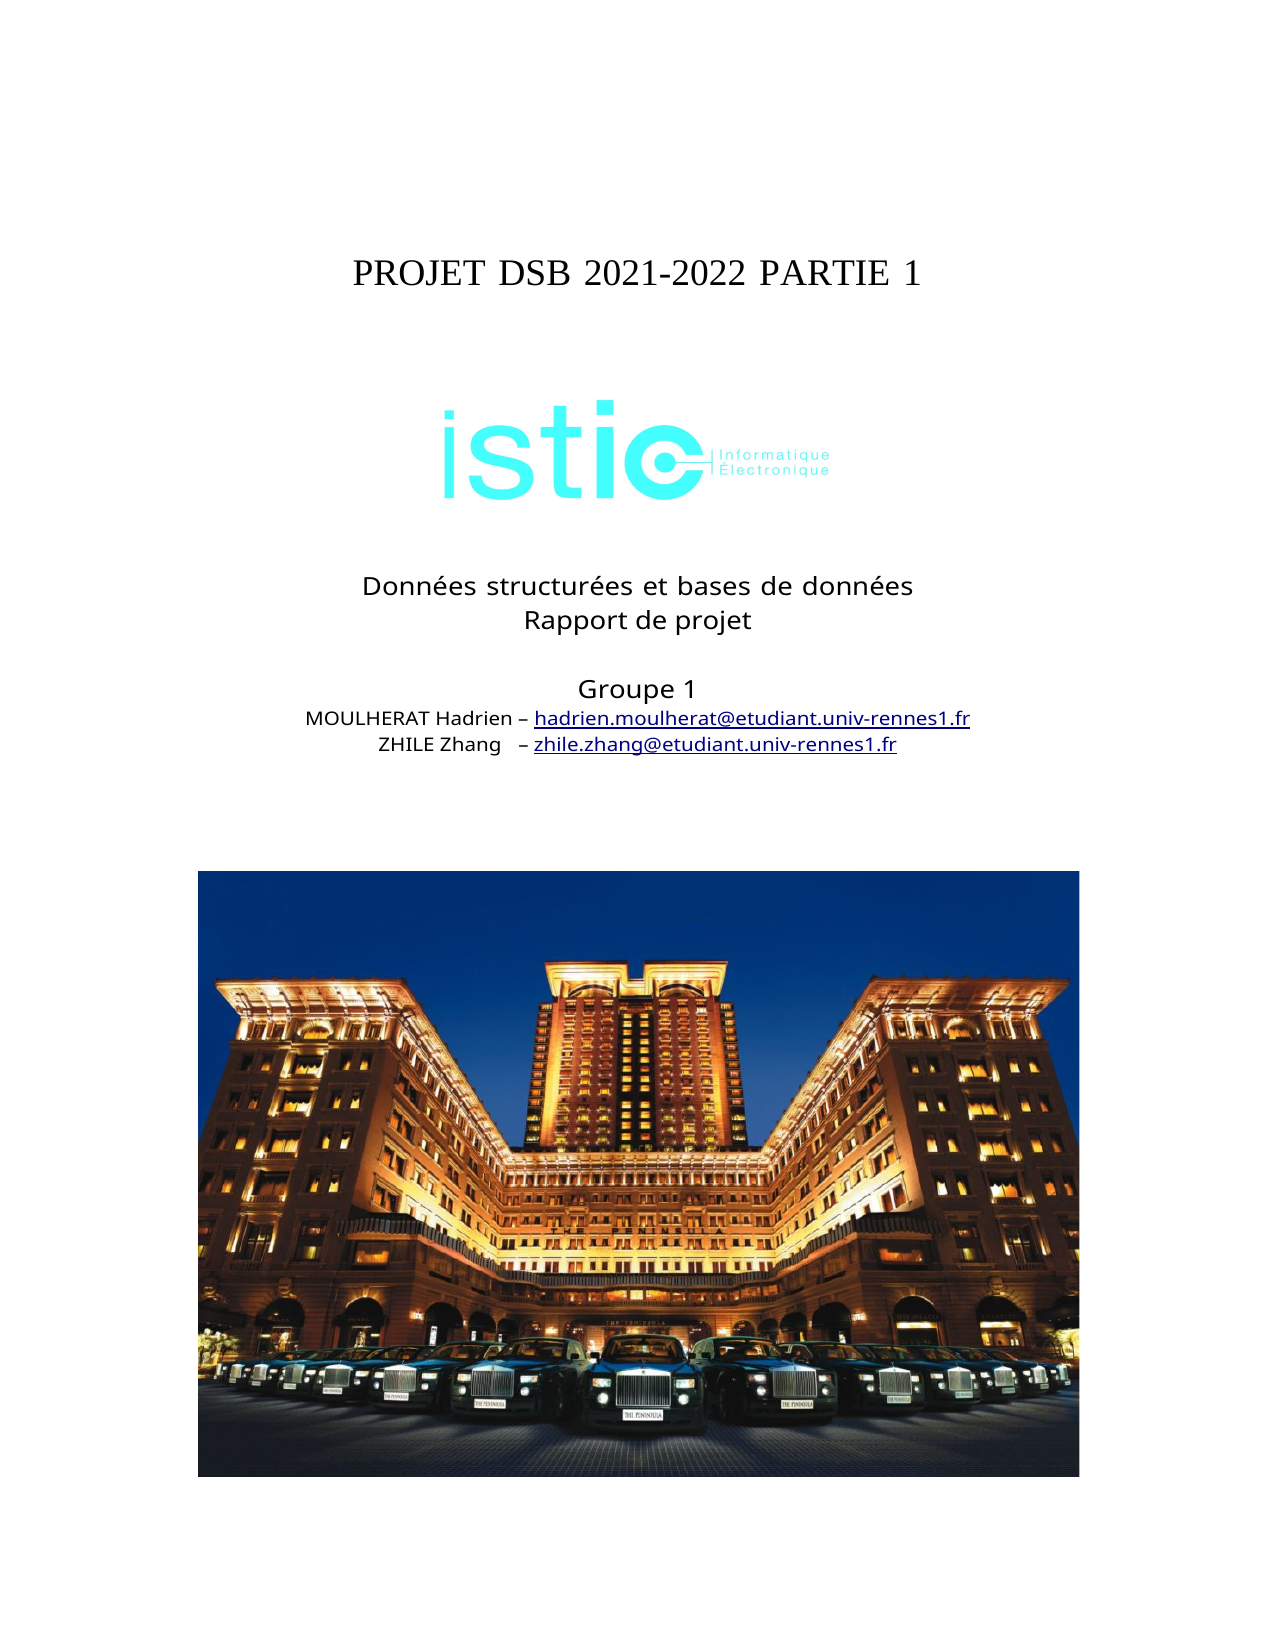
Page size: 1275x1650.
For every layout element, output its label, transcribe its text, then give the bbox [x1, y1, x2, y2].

picture [443, 397, 832, 501]
text MOULHERAT Hadrien – hadrien.moulherat@etudiant.univ-rennes1.fr [189, 706, 1086, 731]
text ZHILE Zhang – zhile.zhang@etudiant.univ-rennes1.fr [189, 731, 1086, 757]
text PROJET DSB 2021-2022 PARTIE 1 [333, 250, 941, 293]
text Données structurées et bases de données [179, 569, 1096, 603]
text Groupe 1 [189, 671, 1086, 705]
text Rapport de projet [189, 603, 1086, 637]
picture [198, 871, 1080, 1477]
